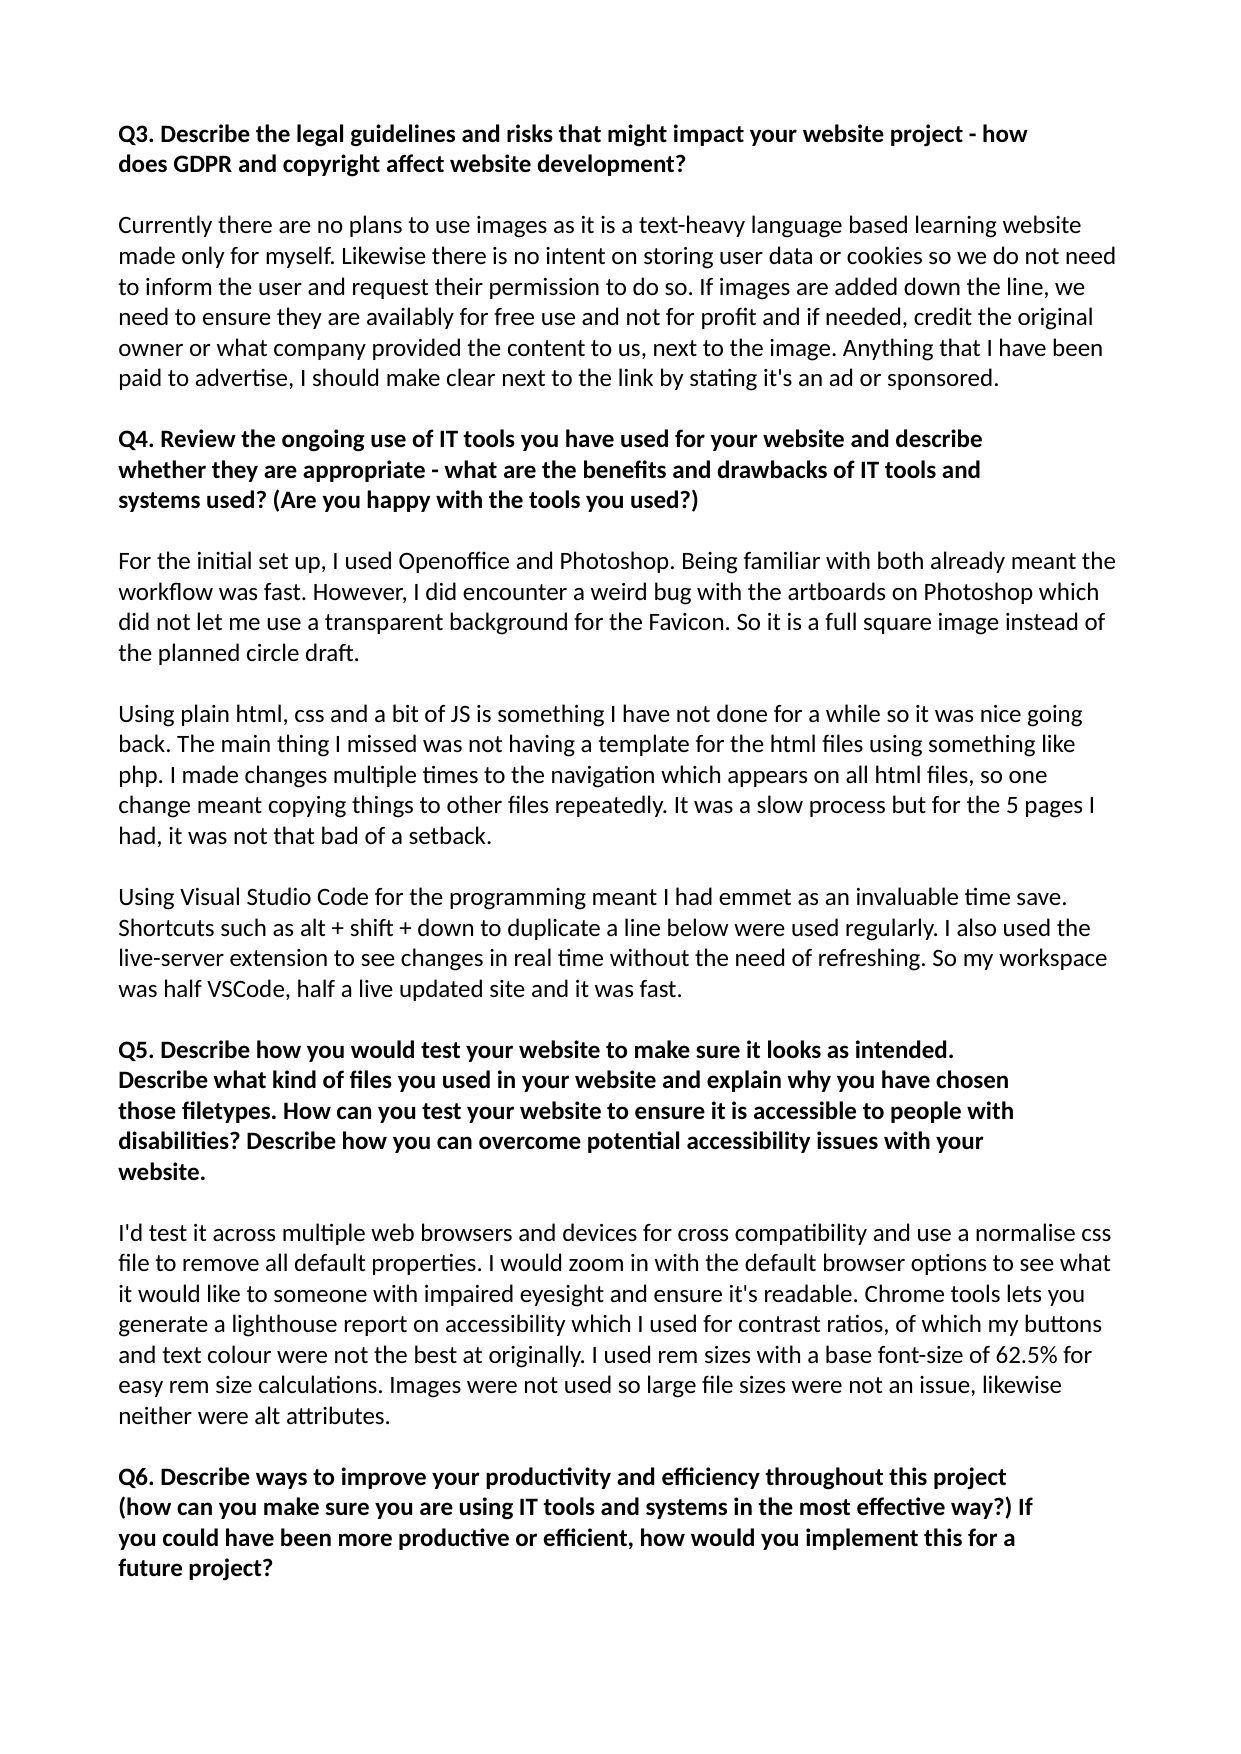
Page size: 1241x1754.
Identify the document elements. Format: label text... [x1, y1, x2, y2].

text I'd test it across multiple web browsers and devices for cross compatibility and use a normalise css file to remove all default properties. I would zoom in with the default browser options to see what it would like to someone with impaired eyesight and ensure it's readable. Chrome tools lets you generate a lighthouse report on accessibility which I used for contrast ratios, of which my buttons and text colour were not the best at originally. I used rem sizes with a base font-size of 62.5% for easy rem size calculations. Images were not used so large file sizes were not an issue, likewise neither were alt attributes. [118, 1217, 1122, 1431]
text Q6. Describe ways to improve your productivity and efficiency throughout this project [118, 1461, 1122, 1492]
text Currently there are no plans to use images as it is a text-heavy language based learning website made only for myself. Likewise there is no intent on storing user data or cookies so we do not need to inform the user and request their permission to do so. If images are added down the line, we need to ensure they are availably for free use and not for profit and if needed, credit the original owner or what company provided the content to us, next to the image. Anything that I have been paid to advertise, I should make clear next to the link by stating it's an ad or sponsored. [118, 210, 1122, 393]
text Using plain html, css and a bit of JS is something I have not done for a while so it was nice going back. The main thing I missed was not having a template for the html files using something like php. I made changes multiple times to the navigation which appears on all html files, so one change meant copying things to other files repeatedly. It was a slow process but for the 5 pages I had, it was not that bad of a setback. [118, 698, 1122, 851]
text future project? [118, 1553, 1122, 1583]
text For the initial set up, I used Openoffice and Photoshop. Being familiar with both already meant the workflow was fast. However, I did encounter a weird bug with the artboards on Photoshop which did not let me use a transparent background for the Favicon. So it is a full square image instead of the planned circle draft. [118, 545, 1122, 667]
text Q5. Describe how you would test your website to make sure it looks as intended. [118, 1034, 1122, 1064]
text website. [118, 1156, 1122, 1186]
text Using Visual Studio Code for the programming meant I had emmet as an invaluable time save. Shortcuts such as alt + shift + down to duplicate a line below were used regularly. I also used the live-server extension to see changes in real time without the need of refreshing. So my workspace was half VSCode, half a live updated site and it was fast. [118, 881, 1122, 1003]
text Describe what kind of files you used in your website and explain why you have chosen [118, 1064, 1122, 1095]
text Q3. Describe the legal guidelines and risks that might impact your website project - how [118, 118, 1122, 149]
text does GDPR and copyright affect website development? [118, 149, 1122, 179]
text (how can you make sure you are using IT tools and systems in the most effective way?) If [118, 1492, 1122, 1522]
text those filetypes. How can you test your website to ensure it is accessible to people with [118, 1095, 1122, 1125]
text Q4. Review the ongoing use of IT tools you have used for your website and describe [118, 423, 1122, 454]
text whether they are appropriate - what are the benefits and drawbacks of IT tools and [118, 454, 1122, 484]
text systems used? (Are you happy with the tools you used?) [118, 484, 1122, 515]
text disabilities? Describe how you can overcome potential accessibility issues with your [118, 1125, 1122, 1156]
text you could have been more productive or efficient, how would you implement this for a [118, 1522, 1122, 1553]
